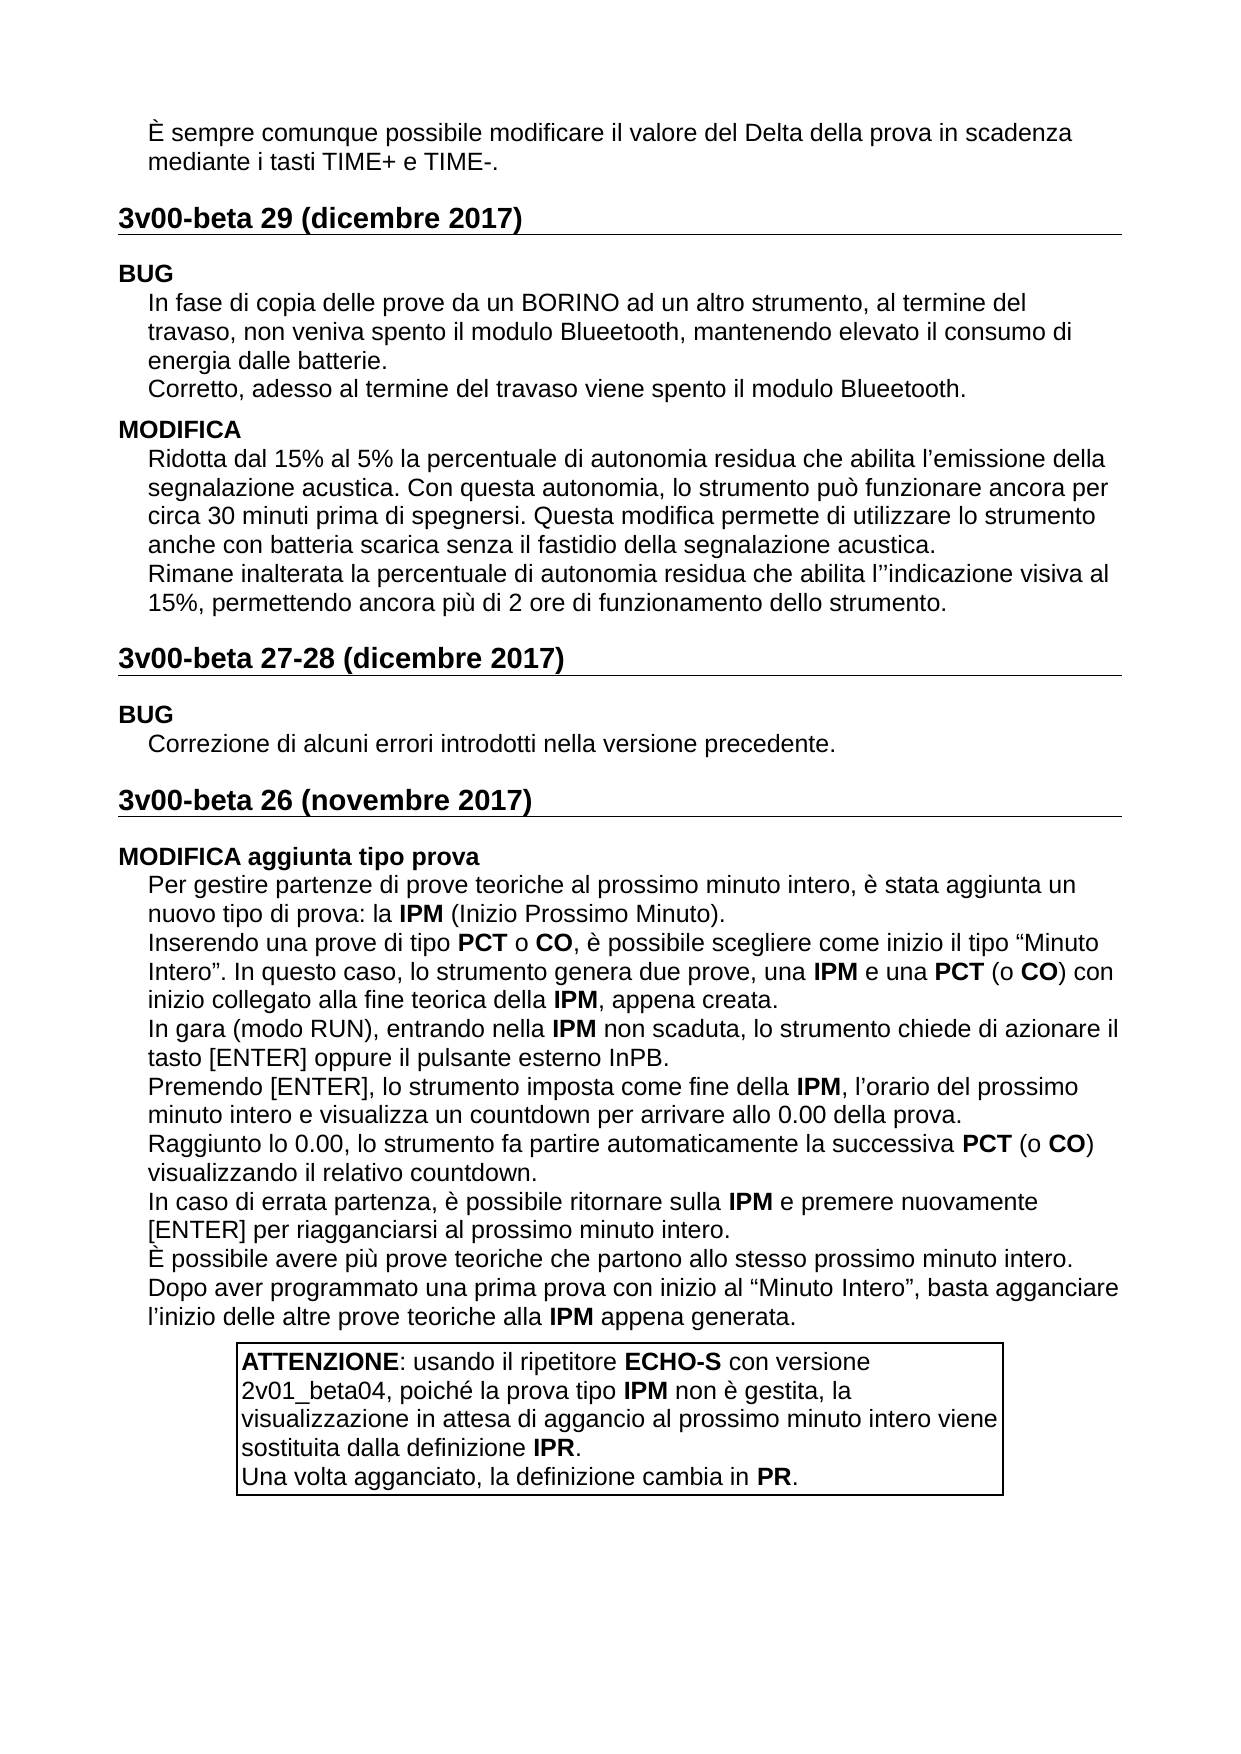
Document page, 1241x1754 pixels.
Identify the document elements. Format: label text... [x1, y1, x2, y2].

text In fase di copia delle prove da un BORINO ad un altro strumento, al termine del travaso, non veniva spento il modulo Blueetooth, mantenendo elevato il consumo di energia dalle batterie. Corretto, adesso al termine del travaso viene spento il modulo Blueetooth. [148, 288, 1122, 403]
text Ridotta dal 15% al 5% la percentuale di autonomia residua che abilita l’emissione della segnalazione acustica. Con questa autonomia, lo strumento può funzionare ancora per circa 30 minuti prima di spegnersi. Questa modifica permette di utilizzare lo strumento anche con batteria scarica senza il fastidio della segnalazione acustica. Rimane inalterata la percentuale di autonomia residua che abilita l’’indicazione visiva al 15%, permettendo ancora più di 2 ore di funzionamento dello strumento. [148, 444, 1122, 616]
text È sempre comunque possibile modificare il valore del Delta della prova in scadenza mediante i tasti TIME+ e TIME-. [148, 118, 1122, 176]
subtitle 3v00-beta 26 (novembre 2017) [118, 783, 1122, 816]
subtitle 3v00-beta 29 (dicembre 2017) [118, 201, 1122, 234]
text MODIFICA aggiunta tipo prova [118, 841, 1122, 870]
text ATTENZIONE: usando il ripetitore ECHO-S con versione 2v01_beta04, poiché la prova tipo IPM non è gestita, la visualizzazione in attesa di aggancio al prossimo minuto intero viene sostituita dalla definizione IPR. Una volta agganciato, la definizione cambia in PR. [238, 1344, 1002, 1494]
text MODIFICA [118, 415, 1122, 444]
subtitle 3v00-beta 27-28 (dicembre 2017) [118, 641, 1122, 675]
text Correzione di alcuni errori introdotti nella versione precedente. [148, 729, 1122, 758]
text Per gestire partenze di prove teoriche al prossimo minuto intero, è stata aggiunta un nuovo tipo di prova: la IPM (Inizio Prossimo Minuto). Inserendo una prove di tipo PCT o CO, è possibile scegliere come inizio il tipo “Minuto Intero”. In questo caso, lo strumento genera due prove, una IPM e una PCT (o CO) con inizio collegato alla fine teorica della IPM, appena creata. In gara (modo RUN), entrando nella IPM non scaduta, lo strumento chiede di azionare il tasto [ENTER] oppure il pulsante esterno InPB. Premendo [ENTER], lo strumento imposta come fine della IPM, l’orario del prossimo minuto intero e visualizza un countdown per arrivare allo 0.00 della prova. Raggiunto lo 0.00, lo strumento fa partire automaticamente la successiva PCT (o CO) visualizzando il relativo countdown. In caso di errata partenza, è possibile ritornare sulla IPM e premere nuovamente [ENTER] per riagganciarsi al prossimo minuto intero. È possibile avere più prove teoriche che partono allo stesso prossimo minuto intero. Dopo aver programmato una prima prova con inizio al “Minuto Intero”, basta agganciare l’inizio delle altre prove teoriche alla IPM appena generata. [148, 870, 1122, 1330]
text BUG [118, 700, 1122, 729]
text BUG [118, 259, 1122, 288]
